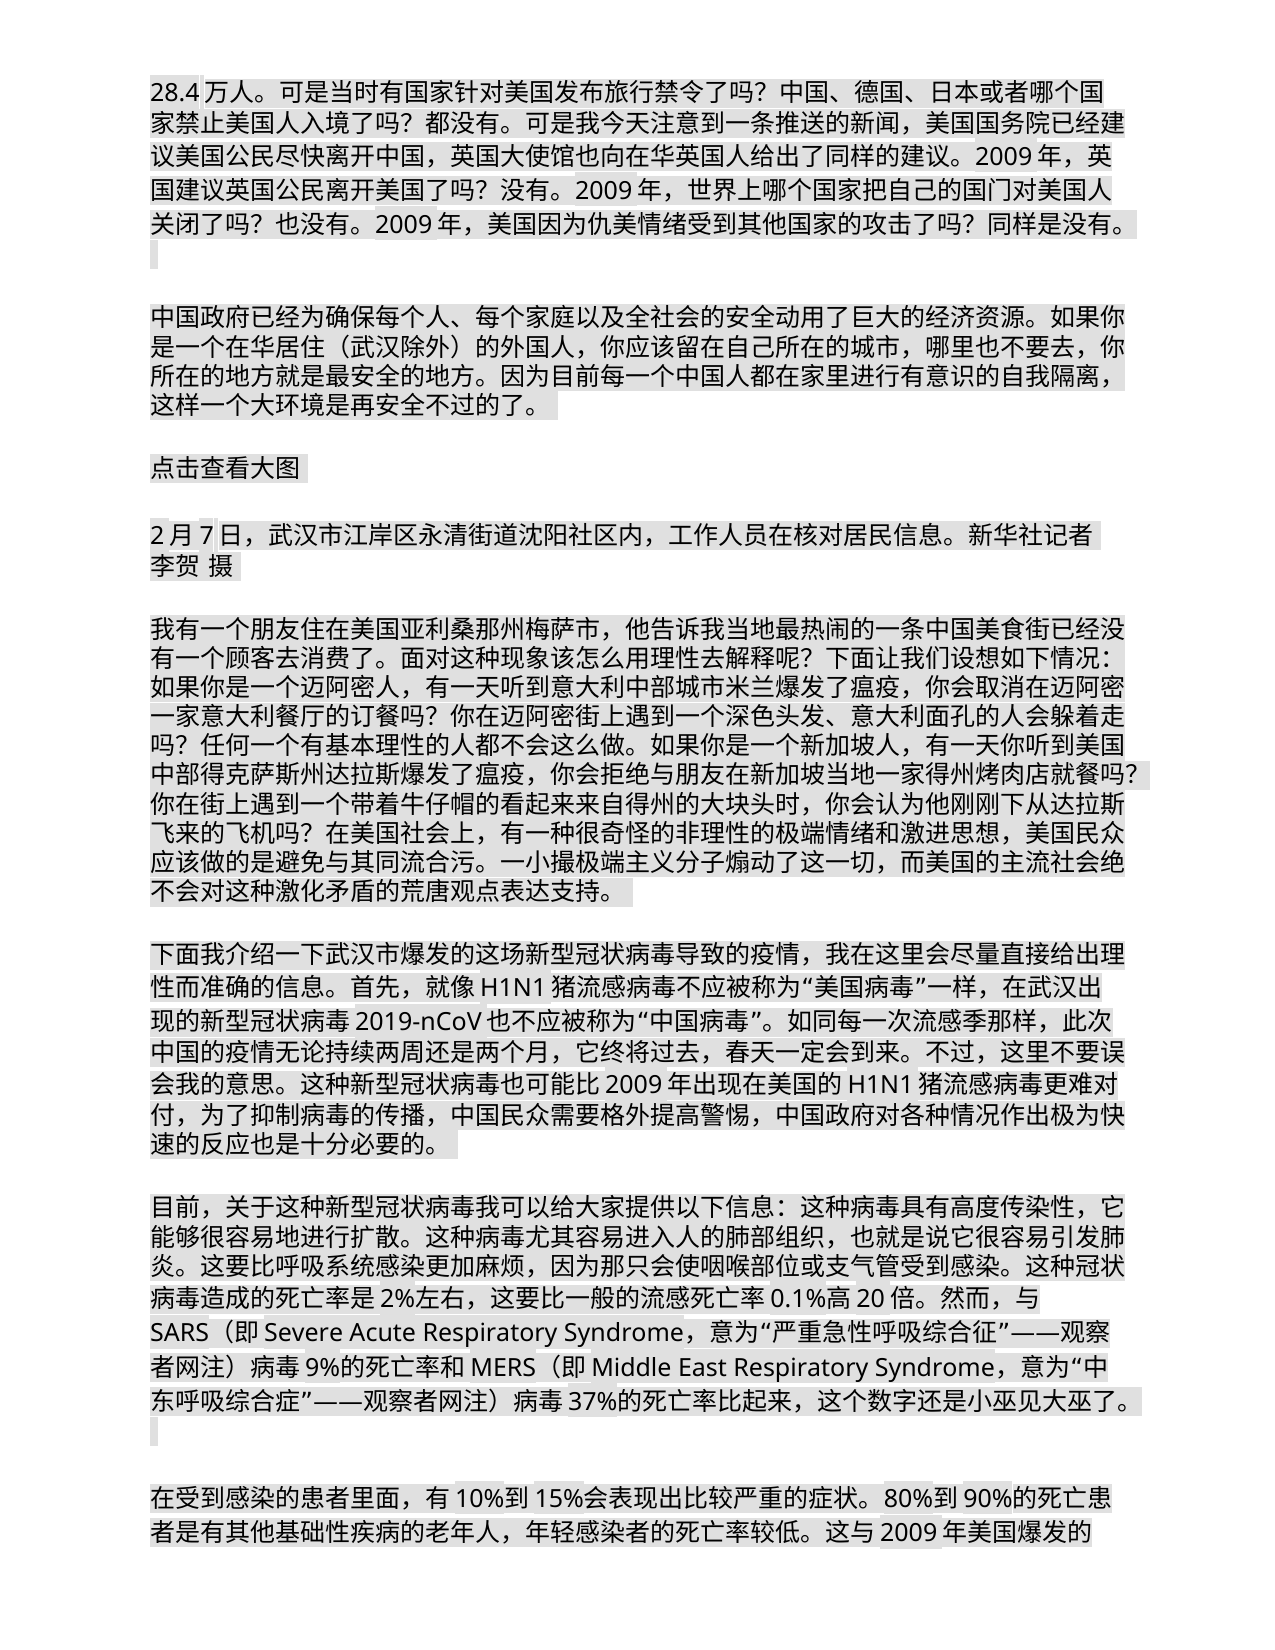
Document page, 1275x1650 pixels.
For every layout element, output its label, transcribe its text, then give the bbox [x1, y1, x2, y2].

text 马意骏：我现在就在中国，那些歪曲中国疫情的听我说 http://www.guancha.cn/MarioCavolo/2020_02_08_535183_s.shtml "Something's Not Right Here Folks" &;#124; A Look at USA 2009 H1N1 Virus Compared to China 2020 Corona Virus http://www.linkedin.com/pulse/somethings-right-here-folks-look-usa-2009-h1n1-virus-compared-cavolo 一位定居沈阳的美国作家，《龙的吼声》 加油中国！ 2009年美国爆发了H1N1猪流感疫情，那是一场全球性的瘟疫，全世界进入了紧急状态，那场瘟疫使全球6000万人受到感染，在当年就造成了至少18,449人死亡。然而那场H1N1猪流感疫情造成的最终损失比这个数字要严重得多。根据美国疾病控制与预防中心（CDC）2012年发布的报告，那场瘟疫造成的死亡人数最终达到了约30万。本文在下面对那场瘟疫会有更加详细的介绍。 定居在辽宁省沈阳市的美国作家马意骏（Mario Cavolo）2020年2月5日在其领英个人主页发布评论文章：《我听到了一些怪异的声音，朋友们——把2009美国H1N1病毒与2020中国新型冠状病毒两场疫情进行对比》 我之所以提到2009年在美国爆发的那场瘟疫，是因为我发现当中国正在抗击当下这场由新型冠状病毒引发的肺炎疫情时，有一股十分怪异的邪恶力量正在对中国政府和中国人民展开攻击。我不得不站出来提出几个问题并由我本人作出回答。 当那场H1N1猪流感疫情2009年在美国爆发时，我记得没有任何国家因疫情的扩散发表反美言论。事实上，我记得当时美国花了整整6个月时间才宣布全国进入紧急状态。从2009年4月初到2010年4月末，有哪个国家警告其公民立即离开美国吗？没有。甚至在2009年6月世界卫生组织宣布全世界进入瘟疫大爆发紧急状态时，也没有哪个国家发出过这样的警告。美国游客在那期间一直可以自由进出任何国家，没有任何一个国家的大门向美国人关闭。 正如我所说的，情况的确有些怪异。我已经读到一些充满仇恨情绪的对中国政府进行恶意攻击的文章，那些文章认为中国政府在感染人数上做了假。然而，实际上无论哪个国家爆发瘟疫，统计数字很难做到绝对准确，甚至美国疾病控制与预防中心也难以做到这一点。2009年美国爆发H1N1猪流感疫情时，感染人数也没有做到绝对准确，当时公布的人数大大少于三年后更新的统计数字。这一现象是瘟疫爆发事件的一种内在特征。 缺乏足够的医疗人员、缺乏足够的检测试剂盒、缺乏足够的药品、缺乏足够的防护装备……中国并没有试图掩盖这些问题，这些信息每天都会出现在中国各家媒体上。每天都有人因感染这种新型冠状病毒而失去生命，人们在中国每天都会看到这样的消息，我并不认为中国政府在试图掩盖什么。人们在这里看到的不是阴谋，它只是一场悲剧。 当我们翻开美国疾病控制与预防中心2012年6月27日发布的后续研究报告会发现，此前公布的2009年爆发的那场H1N1猪流感瘟疫造成的死亡数字，18449人“远远少于真实的数字，主要原因在于很多死于H1N1猪流感相关疾病的人在死亡之前并没有获得病毒检测的机会”。2009年H1N1猪流感大爆发时，有人指责美国政府或美国医疗卫生部门隐瞒真实死亡数字吗？没有。有人为了证明美国政府在死亡数字问题上说谎而带着摄像机跑到美国的医院里偷拍吗？也没有。许多对中国的批评是荒谬的，他们只看到在医院接受支持疗法的患者，却不知道其中有些的确受到了新型冠状病毒的感染，另一些只是表现出肺炎的症状，未必与此次疫情有关。 全世界都应该为中国人发动的这场史无前例的、声势浩大的、全国性的疫情阻击战而鼓掌。世界卫生组织以及许多国家的政府官员已经在这样做了。我现在就生活在中国，我亲眼看到了中国为抗击疫情所采取的各种措施，无论以何种标准来衡量，中国发生的这一切都是令人感到极为震撼的。当然，中国社会所遭受的经济损失也是巨大的。 许多人没有看到中国整个行政体系的执行力之强大，这个星球上应该没有任何政府能够有如此高效的表现。相反，某些人只是忙于抨击武汉地方政府的一些没有及时采取疫情应对措施的官员。是的，那些地方官员的确把事情搞砸了，他们惹了大麻烦。他们与波多黎各那些没有在去年的飓风灾害后及时把得到的救灾物资分发给受灾民众的政客是同一类人，他们都做出了令人不齿的行为。在我们这个不完美的世界上，一个人犯下错误是很正常的事情，正义总会得到伸张，但整个国家的政府不应因个别地方官员的不当表现受到攻击。此外，中国各省的政府已经向所属各级官员发出了通知，如果他们也犯下如此愚蠢的错误，那么他们将面临非常严厉的惩罚，我对此毫不怀疑。数不清的西方政客曾犯下大错，但他们中有很多人仍然保住了自己的职位。可见在人类这个群体里，犯错、愚蠢和贪婪是普遍存在的现象，与肤色、种族、国籍毫无关系。 根据美国疾病控制与预防中心的最终统计结果，2009年那场H1N1猪流感疫情导致201,200人因呼吸系统衰竭而死亡，83,300人因心血管疾病而死亡，死亡总人数约为28.4万人。可是当时有国家针对美国发布旅行禁令了吗？中国、德国、日本或者哪个国家禁止美国人入境了吗？都没有。可是我今天注意到一条推送的新闻，美国国务院已经建议美国公民尽快离开中国，英国大使馆也向在华英国人给出了同样的建议。2009年，英国建议英国公民离开美国了吗？没有。2009年，世界上哪个国家把自己的国门对美国人关闭了吗？也没有。2009年，美国因为仇美情绪受到其他国家的攻击了吗？同样是没有。 中国政府已经为确保每个人、每个家庭以及全社会的安全动用了巨大的经济资源。如果你是一个在华居住（武汉除外）的外国人，你应该留在自己所在的城市，哪里也不要去，你所在的地方就是最安全的地方。因为目前每一个中国人都在家里进行有意识的自我隔离，这样一个大环境是再安全不过的了。 点击查看大图 2月7日，武汉市江岸区永清街道沈阳社区内，工作人员在核对居民信息。新华社记者 李贺 摄 我有一个朋友住在美国亚利桑那州梅萨市，他告诉我当地最热闹的一条中国美食街已经没有一个顾客去消费了。面对这种现象该怎么用理性去解释呢？下面让我们设想如下情况：如果你是一个迈阿密人，有一天听到意大利中部城市米兰爆发了瘟疫，你会取消在迈阿密一家意大利餐厅的订餐吗？你在迈阿密街上遇到一个深色头发、意大利面孔的人会躲着走吗？任何一个有基本理性的人都不会这么做。如果你是一个新加坡人，有一天你听到美国中部得克萨斯州达拉斯爆发了瘟疫，你会拒绝与朋友在新加坡当地一家得州烤肉店就餐吗？你在街上遇到一个带着牛仔帽的看起来来自得州的大块头时，你会认为他刚刚下从达拉斯飞来的飞机吗？在美国社会上，有一种很奇怪的非理性的极端情绪和激进思想，美国民众应该做的是避免与其同流合污。一小撮极端主义分子煽动了这一切，而美国的主流社会绝不会对这种激化矛盾的荒唐观点表达支持。 下面我介绍一下武汉市爆发的这场新型冠状病毒导致的疫情，我在这里会尽量直接给出理性而准确的信息。首先，就像H1N1猪流感病毒不应被称为“美国病毒”一样，在武汉出现的新型冠状病毒2019-nCoV也不应被称为“中国病毒”。如同每一次流感季那样，此次中国的疫情无论持续两周还是两个月，它终将过去，春天一定会到来。不过，这里不要误会我的意思。这种新型冠状病毒也可能比2009年出现在美国的H1N1猪流感病毒更难对付，为了抑制病毒的传播，中国民众需要格外提高警惕，中国政府对各种情况作出极为快速的反应也是十分必要的。 目前，关于这种新型冠状病毒我可以给大家提供以下信息：这种病毒具有高度传染性，它能够很容易地进行扩散。这种病毒尤其容易进入人的肺部组织，也就是说它很容易引发肺炎。这要比呼吸系统感染更加麻烦，因为那只会使咽喉部位或支气管受到感染。这种冠状病毒造成的死亡率是2%左右，这要比一般的流感死亡率0.1%高20倍。然而，与SARS（即Severe Acute Respiratory Syndrome，意为“严重急性呼吸综合征”——观察者网注）病毒9%的死亡率和MERS（即Middle East Respiratory Syndrome，意为“中东呼吸综合症”——观察者网注）病毒37%的死亡率比起来，这个数字还是小巫见大巫了。 在受到感染的患者里面，有10%到15%会表现出比较严重的症状。80%到90%的死亡患者是有其他基础性疾病的老年人，年轻感染者的死亡率较低。这与2009年美国爆发的H1N1猪流感疫情正好相反，当时年轻人甚至青少年的死亡率比60岁以上的老年人要高。 中国很快绘制出了该新型冠状病毒的基因图谱并立即与各国医疗卫生部门和各相关国际组织进行了分享。一些医学科研机构发现，现有的某些抗病毒药物似乎对这种新型病毒有抑制作用。 中国各级政府很快进行了广泛的社会动员，城市公共交通、长途交通、商务活动等都已暂停，13亿中国人都积极主动地给予配合，几周来他们一直静静待在家里等待疫情消退，看到这一切发生在如此巨大的国家里，你无法不感到惊叹。中国对疫情做出的反应已经在国际社会上获得了广泛赞誉，大家普遍认为中国所采取的措施是前所未有的，这为将来遭遇这种情况的其他国家政府确立了新的应对标准。当然，与往常平静的生活相比，如今中国人的生活里有诸多不便，而且整个社会付出了巨大代价，这是毋庸置疑的。 正如我在前面提到的，关于中国爆发的疫情，最近出现了一些怪异的、充满敌意的言论。面对中国当下的情况，正常的人性不应做出这样的反应。我不会明确指出到底是什么人在这样做，情况的确很复杂。我们生活在一个颠倒的世界上，有时候我也不能完全理解或解释清楚这个世界上的很多事情。不过，我必须指出：对中国的攻击应该结束了，那些针对中国人充满敌意的、政治性的、排外的、种族主义的言论应该结束了。那些言论不会让华盛顿的任何人获益，也不会让一个徘徊在美国城市街头为自己家庭生计担忧的人受益。 我的家族来自意大利南部的巴西利卡塔地区，具体来说是山城波坦察和距离马泰拉不远的格罗特拉。我父母离开意大利后来到了美国，我就出生在纽约的扬克斯。美国已经是我父母的家，那里也一直是我的家，直到我20年前离开美国来到中国，如今我的家在中国。如果30年前你对我说10年后我会移居中国，我一定会说你的算命技术有待提高。不过，一切就这样发生了。能与我的中国妻子一起生活在中国东北一座名叫沈阳的城市，我感到非常幸福。你能从这句话里听懂我想表达的意思吗？我是个成熟理智的成年人，我具有成熟的判断力。当我们讨论中国、美国或任何国家、任何社会、任何政府的时候，我们都可以给出很多正面或负面的信息，一个有判断力的人应该能够理解这一点。任何对其他国家的敌视态度都是不理性的。几周后或者悲观点说几个月后，这场冠状病毒引发的疫情将会过去，春天的气息将会吹佛每个人的面庞。不过在那之前，倘若你对中国或中国人说不出任何有积极意义的、有帮助的话，那么请你闭上嘴巴，安安静静地等待春天的到来。 [150, 75, 1125, 1549]
